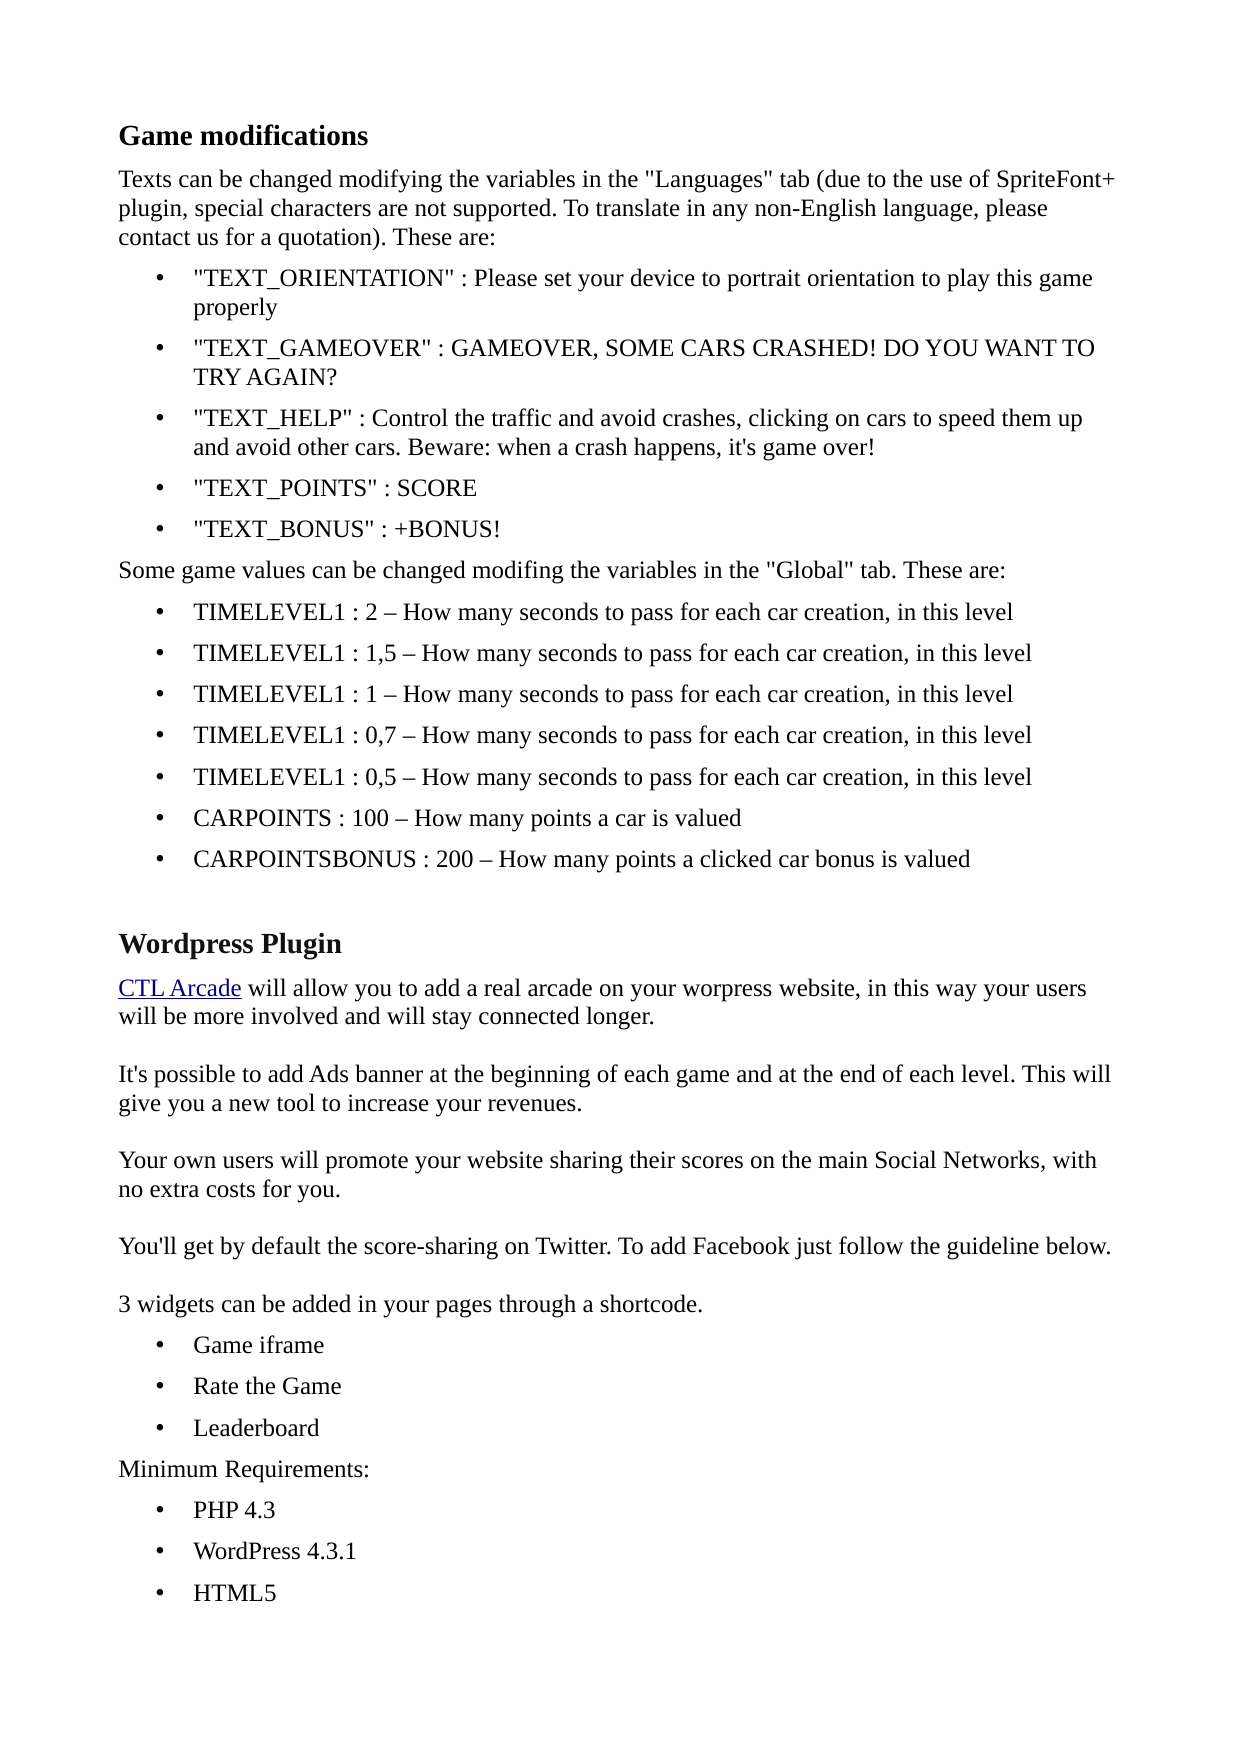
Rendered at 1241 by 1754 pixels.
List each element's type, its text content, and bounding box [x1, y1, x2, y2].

list "TEXT_POINTS" : SCORE [156, 473, 1122, 502]
text Wordpress Plugin [118, 927, 1122, 960]
list CARPOINTS : 100 – How many points a car is valued [156, 803, 1122, 832]
list Game iframe [156, 1330, 1122, 1359]
list TIMELEVEL1 : 0,7 – How many seconds to pass for each car creation, in this level [156, 720, 1122, 749]
list "TEXT_ORIENTATION" : Please set your device to portrait orientation to play this game properly [156, 263, 1122, 320]
list Leaderboard [156, 1413, 1122, 1441]
list WordPress 4.3.1 [156, 1536, 1122, 1565]
list TIMELEVEL1 : 1 – How many seconds to pass for each car creation, in this level [156, 679, 1122, 708]
list "TEXT_GAMEOVER" : GAMEOVER, SOME CARS CRASHED! DO YOU WANT TO TRY AGAIN? [156, 333, 1122, 390]
text Some game values can be changed modifing the variables in the "Global" tab. These are: [118, 555, 1122, 584]
list TIMELEVEL1 : 0,5 – How many seconds to pass for each car creation, in this level [156, 762, 1122, 790]
list CARPOINTSBONUS : 200 – How many points a clicked car bonus is valued [156, 844, 1122, 873]
list "TEXT_BONUS" : +BONUS! [156, 514, 1122, 543]
text Texts can be changed modifying the variables in the "Languages" tab (due to the use of SpriteFont+ plugin, special characters are not supported. To translate in any non-English language, please contact us for a quotation). These are: [118, 164, 1122, 250]
text Minimum Requirements: [118, 1454, 1122, 1483]
text Game modifications [118, 118, 1122, 152]
list TIMELEVEL1 : 1,5 – How many seconds to pass for each car creation, in this level [156, 638, 1122, 667]
list "TEXT_HELP" : Control the traffic and avoid crashes, clicking on cars to speed them up and avoid other cars. Beware: when a crash happens, it's game over! [156, 403, 1122, 460]
list PHP 4.3 [156, 1495, 1122, 1524]
list TIMELEVEL1 : 2 – How many seconds to pass for each car creation, in this level [156, 597, 1122, 625]
list HTML5 [156, 1578, 1122, 1606]
list Rate the Game [156, 1371, 1122, 1400]
text CTL Arcade will allow you to add a real arcade on your worpress website, in this way your users will be more involved and will stay connected longer. It's possible to add Ads banner at the beginning of each game and at the end of each level. This will give you a new tool to increase your revenues. Your own users will promote your website sharing their scores on the main Social Networks, with no extra costs for you. You'll get by default the score-sharing on Twitter. To add Facebook just follow the guideline below. 3 widgets can be added in your pages through a shortcode. [118, 973, 1122, 1318]
